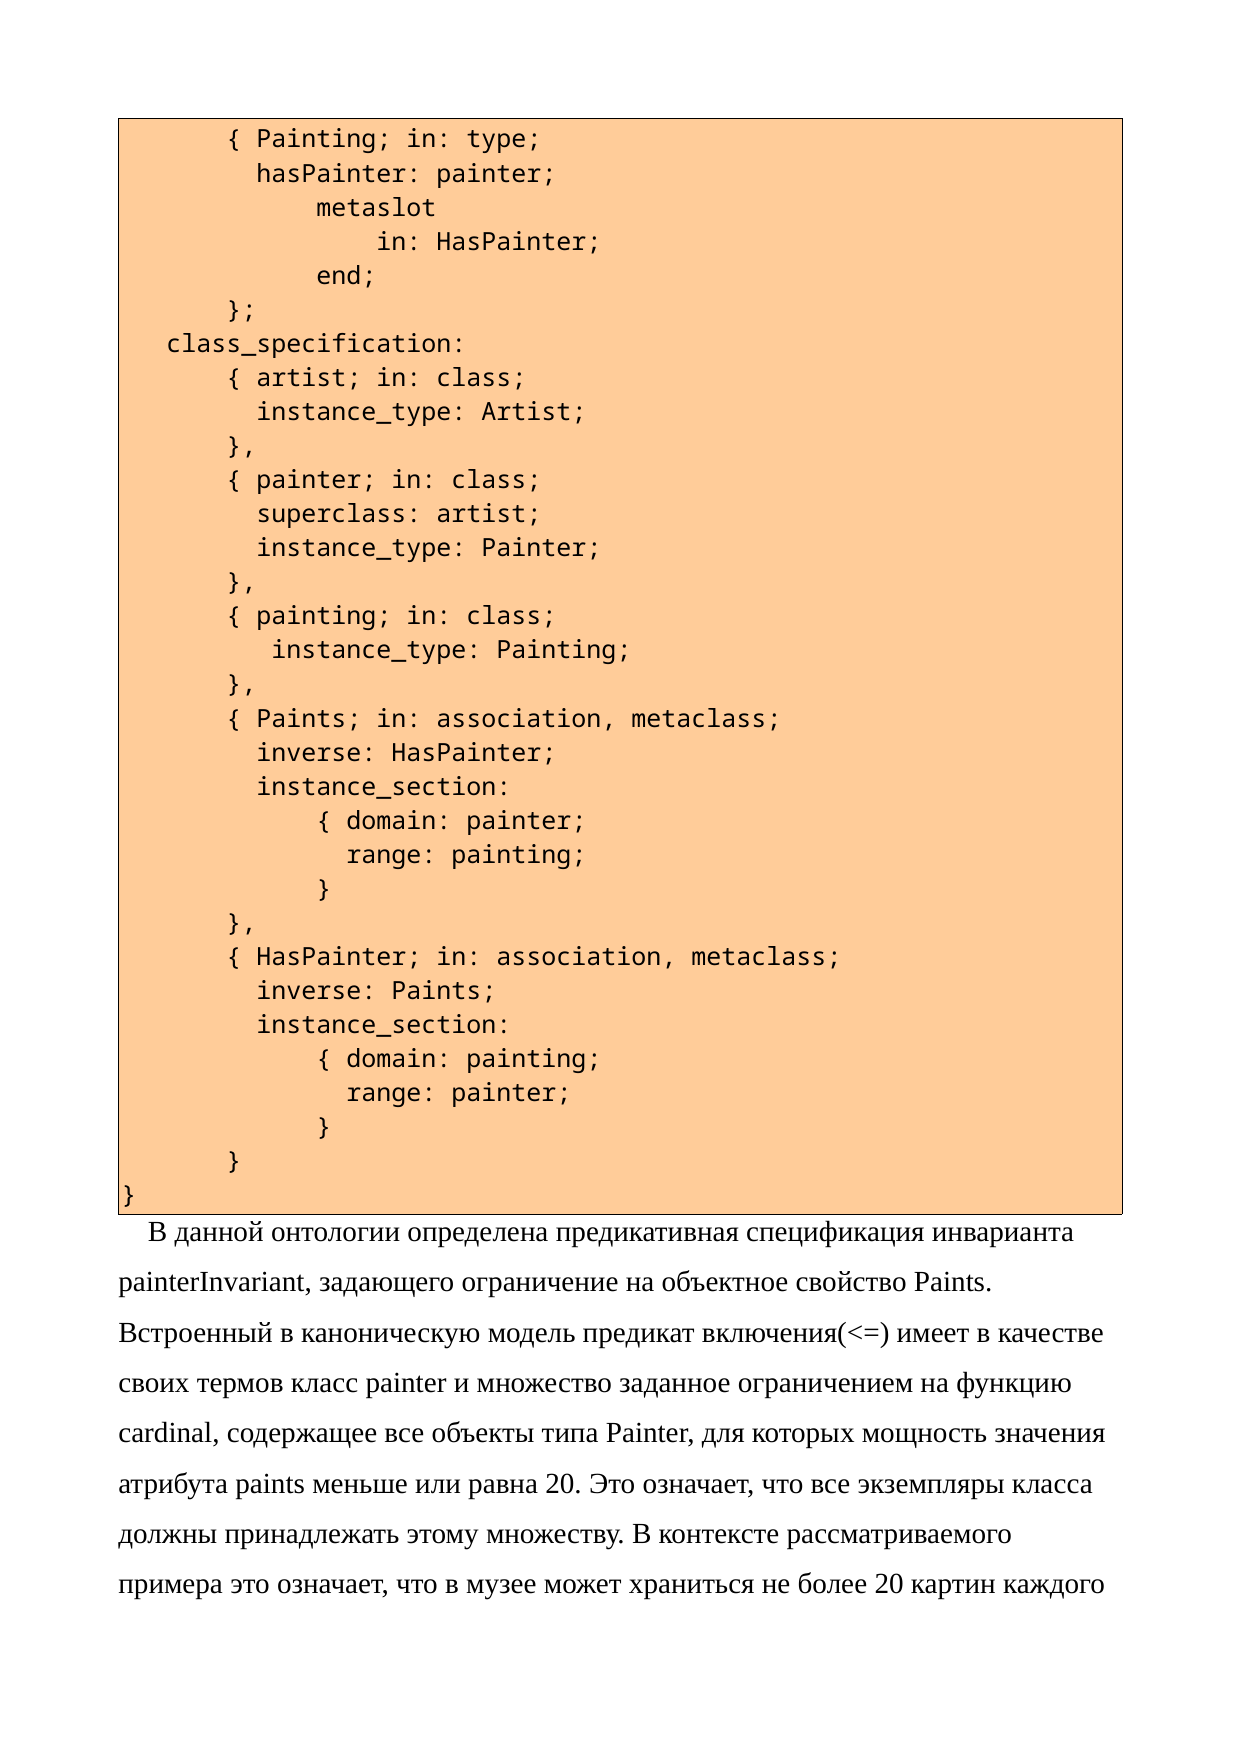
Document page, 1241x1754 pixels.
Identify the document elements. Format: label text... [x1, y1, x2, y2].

text В данной онтологии определена предикативная спецификация инварианта painterInvariant, задающего ограничение на объектное свойство Paints. Встроенный в каноническую модель предикат включения(<=) имеет в качестве своих термов класс painter и множество заданное ограничением на функцию cardinal, cодержащее все объекты типа Painter, для которых мощность значения атрибута paints меньше или равна 20. Это означает, что все экземпляры класса должны принадлежать этому множеству. В контексте рассматриваемого примера это означает, что в музее может храниться не более 20 картин каждого [118, 1215, 1122, 1600]
text { Painting; in: type; hasPainter: painter; metaslot in: HasPainter; end; }; class_specification: { artist; in: class; instance_type: Artist; }, { painter; in: class; superclass: artist; instance_type: Painter; }, { painting; in: class; instance_type: Painting; }, { Paints; in: association, metaclass; inverse: HasPainter; instance_section: { domain: painter; range: painting; } }, { HasPainter; in: association, metaclass; inverse: Paints; instance_section: { domain: painting; range: painter; } } } [119, 119, 1122, 1214]
